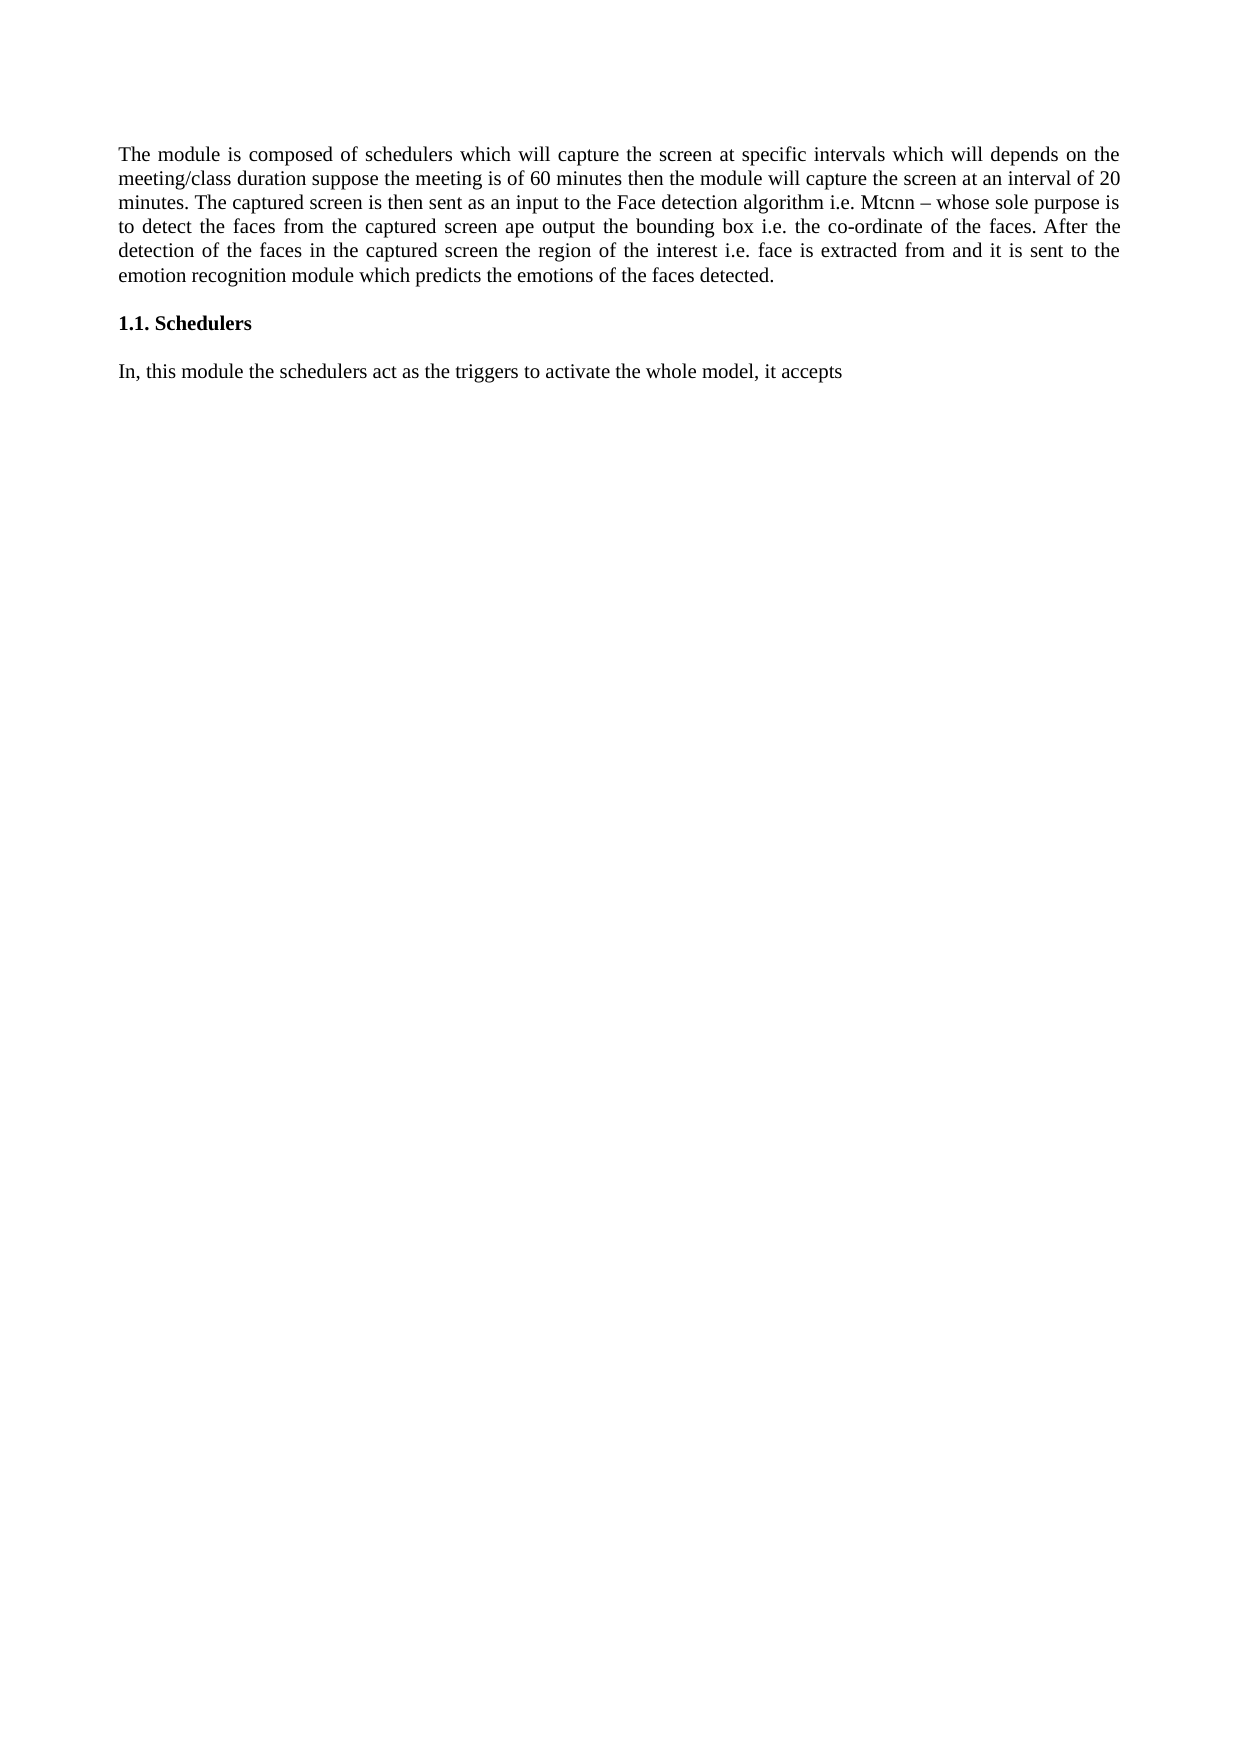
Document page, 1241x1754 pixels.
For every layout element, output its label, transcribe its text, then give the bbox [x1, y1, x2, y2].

text In, this module the schedulers act as the triggers to activate the whole model, it accepts [118, 359, 1122, 383]
text The module is composed of schedulers which will capture the screen at specific intervals which will depends on the meeting/class duration suppose the meeting is of 60 minutes then the module will capture the screen at an interval of 20 minutes. The captured screen is then sent as an input to the Face detection algorithm i.e. Mtcnn – whose sole purpose is to detect the faces from the captured screen ape output the bounding box i.e. the co-ordinate of the faces. After the detection of the faces in the captured screen the region of the interest i.e. face is extracted from and it is sent to the emotion recognition module which predicts the emotions of the faces detected. [118, 142, 1122, 287]
text 1.1. Schedulers [118, 311, 1122, 335]
